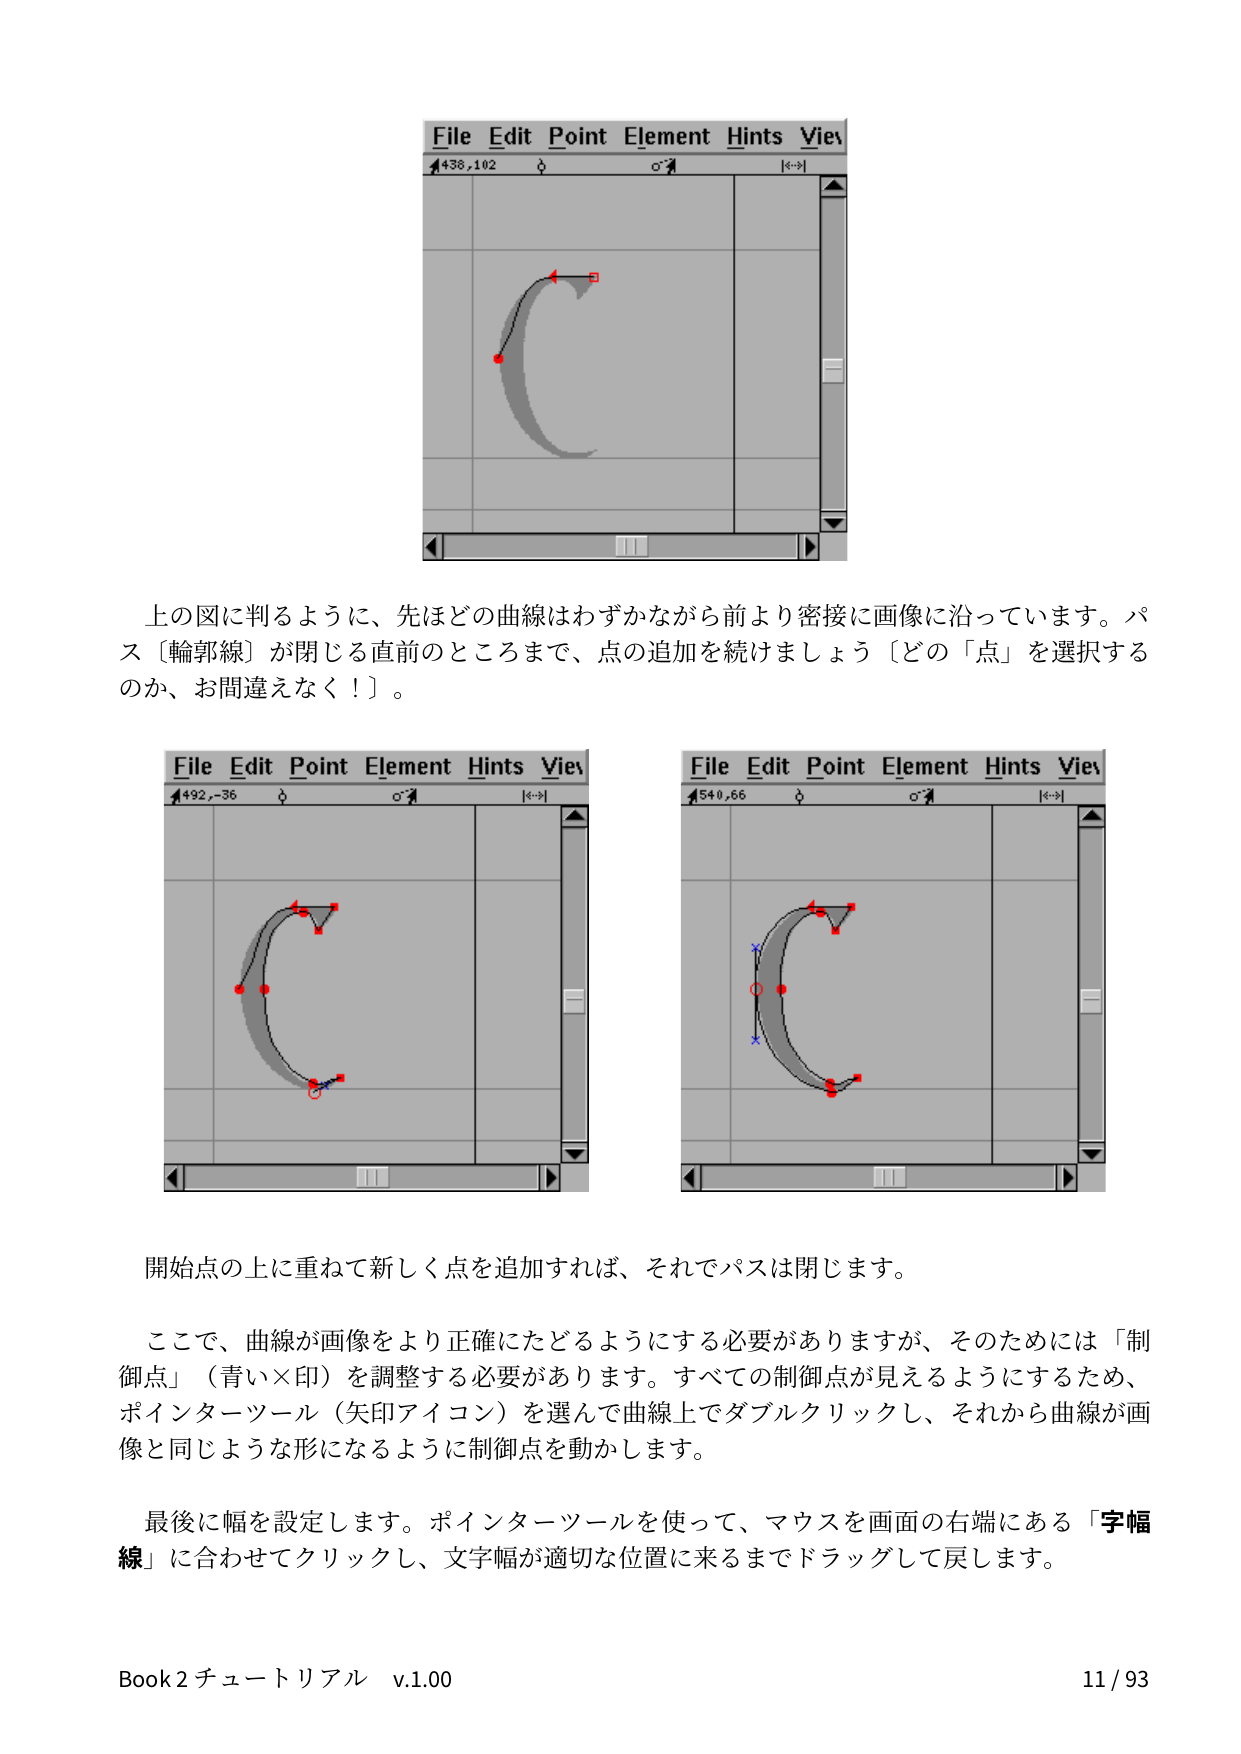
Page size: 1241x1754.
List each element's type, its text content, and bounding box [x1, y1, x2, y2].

picture [163, 749, 589, 1192]
table_header [118, 720, 635, 1221]
text 開始点の上に重ねて新しく点を追加すれば、それでパスは閉じます。 [118, 1221, 1152, 1285]
text 最後に幅を設定します。ポインターツールを使って、マウスを画面の右端にある「字幅線」に合わせてクリックし、文字幅が適切な位置に来るまでドラッグして戻します。 [118, 1481, 1152, 1575]
picture [422, 118, 848, 561]
table_header [118, 89, 1152, 590]
picture [680, 749, 1106, 1192]
table_header [635, 720, 1152, 1221]
text ここで、曲線が画像をより正確にたどるようにする必要がありますが、そのためには「制御点」（青い×印）を調整する必要があります。すべての制御点が見えるようにするため、ポインターツール（矢印アイコン）を選んで曲線上でダブルクリックし、それから曲線が画像と同じような形になるように制御点を動かします。 [118, 1299, 1152, 1466]
text 上の図に判るように、先ほどの曲線はわずかながら前より密接に画像に沿っています。パス〔輪郭線〕が閉じる直前のところまで、点の追加を続けましょう〔どの「点」を選択するのか、お間違えなく！〕。 [118, 590, 1152, 705]
